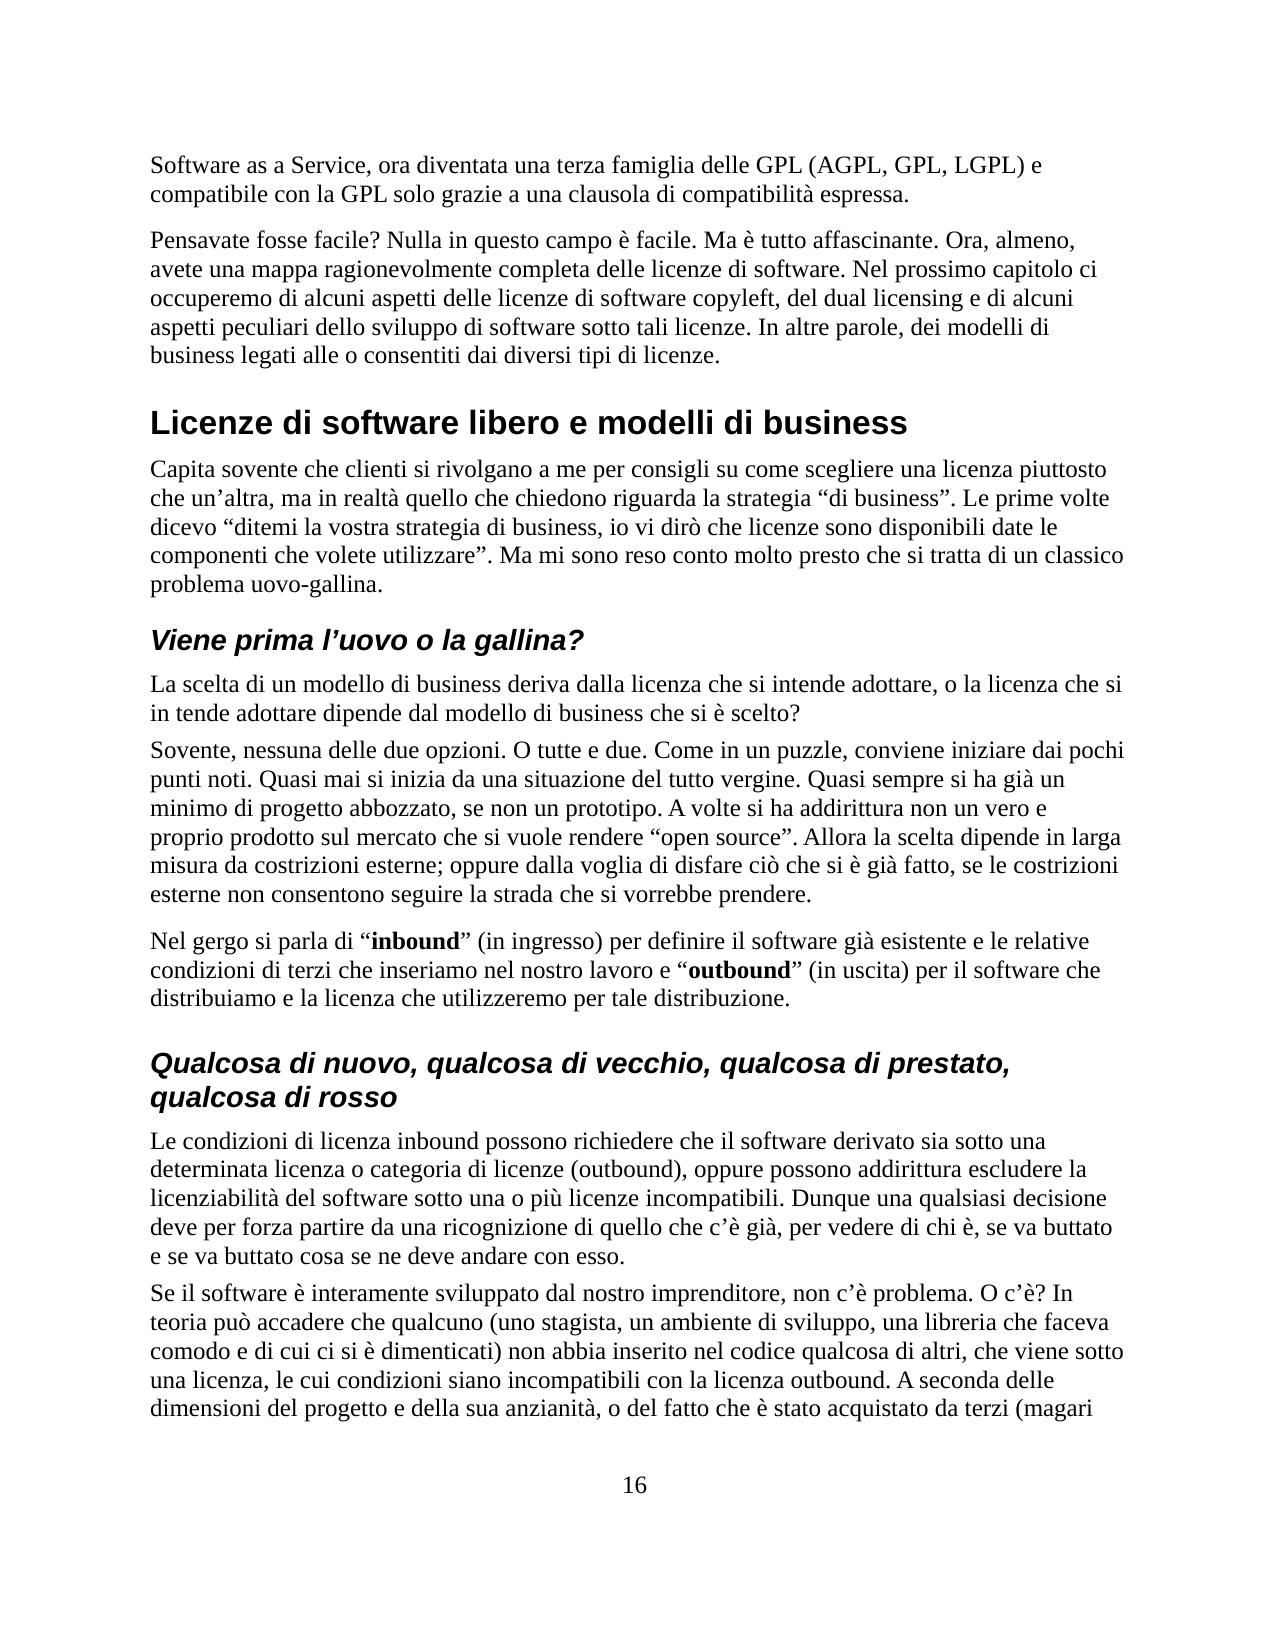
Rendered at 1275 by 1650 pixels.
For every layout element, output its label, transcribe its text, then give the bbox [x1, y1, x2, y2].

text La scelta di un modello di business deriva dalla licenza che si intende adottare, o la licenza che si in tende adottare dipende dal modello di business che si è scelto? [150, 669, 1125, 727]
text Pensavate fosse facile? Nulla in questo campo è facile. Ma è tutto affascinante. Ora, almeno, avete una mappa ragionevolmente completa delle licenze di software. Nel prossimo capitolo ci occuperemo di alcuni aspetti delle licenze di software copyleft, del dual licensing e di alcuni aspetti peculiari dello sviluppo di software sotto tali licenze. In altre parole, dei modelli di business legati alle o consentiti dai diversi tipi di licenze. [150, 225, 1125, 369]
subtitle Viene prima l’uovo o la gallina? [150, 623, 1125, 657]
text Software as a Service, ora diventata una terza famiglia delle GPL (AGPL, GPL, LGPL) e compatibile con la GPL solo grazie a una clausola di compatibilità espressa. [150, 150, 1125, 207]
subtitle Qualcosa di nuovo, qualcosa di vecchio, qualcosa di prestato, qualcosa di rosso [150, 1046, 1125, 1113]
text Se il software è interamente sviluppato dal nostro imprenditore, non c’è problema. O c’è? In teoria può accadere che qualcuno (uno stagista, un ambiente di sviluppo, una libreria che faceva comodo e di cui ci si è dimenticati) non abbia inserito nel codice qualcosa di altri, che viene sotto una licenza, le cui condizioni siano incompatibili con la licenza outbound. A seconda delle dimensioni del progetto e della sua anzianità, o del fatto che è stato acquistato da terzi (magari [150, 1278, 1125, 1422]
text Capita sovente che clienti si rivolgano a me per consigli su come scegliere una licenza piuttosto che un’altra, ma in realtà quello che chiedono riguarda la strategia “di business”. Le prime volte dicevo “ditemi la vostra strategia di business, io vi dirò che licenze sono disponibili date le componenti che volete utilizzare”. Ma mi sono reso conto molto presto che si tratta di un classico problema uovo-gallina. [150, 454, 1125, 598]
subtitle Licenze di software libero e modelli di business [150, 403, 1125, 442]
text Sovente, nessuna delle due opzioni. O tutte e due. Come in un puzzle, conviene iniziare dai pochi punti noti. Quasi mai si inizia da una situazione del tutto vergine. Quasi sempre si ha già un minimo di progetto abbozzato, se non un prototipo. A volte si ha addirittura non un vero e proprio prodotto sul mercato che si vuole rendere “open source”. Allora la scelta dipende in larga misura da costrizioni esterne; oppure dalla voglia di disfare ciò che si è già fatto, se le costrizioni esterne non consentono seguire la strada che si vorrebbe prendere. [150, 736, 1125, 908]
text Le condizioni di licenza inbound possono richiedere che il software derivato sia sotto una determinata licenza o categoria di licenze (outbound), oppure possono addirittura escludere la licenziabilità del software sotto una o più licenze incompatibili. Dunque una qualsiasi decisione deve per forza partire da una ricognizione di quello che c’è già, per vedere di chi è, se va buttato e se va buttato cosa se ne deve andare con esso. [150, 1126, 1125, 1269]
text Nel gergo si parla di “inbound” (in ingresso) per definire il software già esistente e le relative condizioni di terzi che inseriamo nel nostro lavoro e “outbound” (in uscita) per il software che distribuiamo e la licenza che utilizzeremo per tale distribuzione. [150, 926, 1125, 1012]
